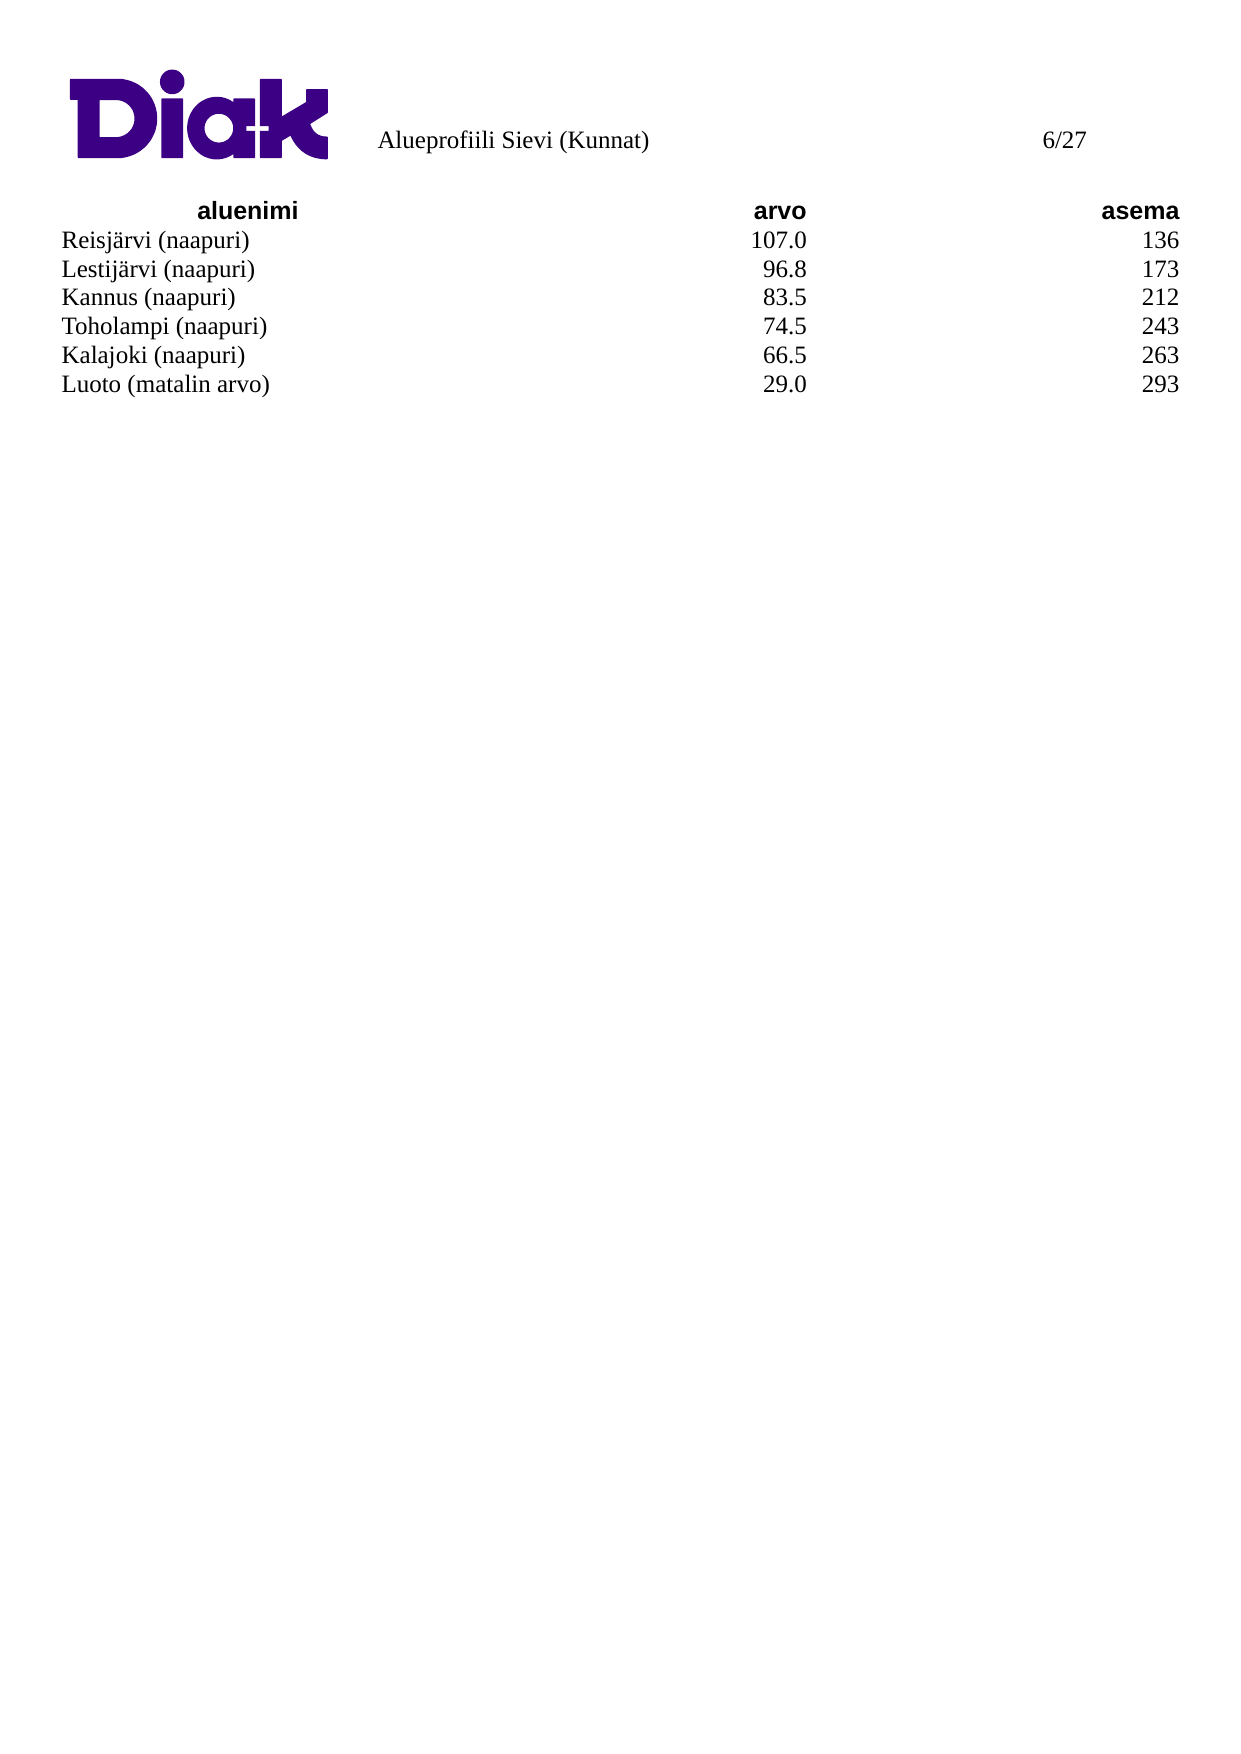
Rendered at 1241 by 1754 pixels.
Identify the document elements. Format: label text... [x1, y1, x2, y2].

table_header arvo [434, 196, 806, 225]
table_cell Lestijärvi (naapuri) [61, 254, 434, 282]
table_cell 243 [806, 311, 1179, 340]
table_cell Toholampi (naapuri) [61, 311, 434, 340]
table_cell 96.8 [434, 254, 806, 282]
table_cell Kannus (naapuri) [61, 283, 434, 311]
table_header aluenimi [61, 196, 434, 225]
table_header asema [806, 196, 1179, 225]
table_cell Luoto (matalin arvo) [61, 369, 434, 397]
table_cell Kalajoki (naapuri) [61, 340, 434, 369]
table_cell 293 [806, 369, 1179, 397]
table_cell 107.0 [434, 225, 806, 254]
table_cell 83.5 [434, 283, 806, 311]
table_cell 29.0 [434, 369, 806, 397]
table_cell 212 [806, 283, 1179, 311]
table_cell 136 [806, 225, 1179, 254]
table_cell Reisjärvi (naapuri) [61, 225, 434, 254]
table_cell 66.5 [434, 340, 806, 369]
table_cell 74.5 [434, 311, 806, 340]
table_cell 263 [806, 340, 1179, 369]
table_cell 173 [806, 254, 1179, 282]
